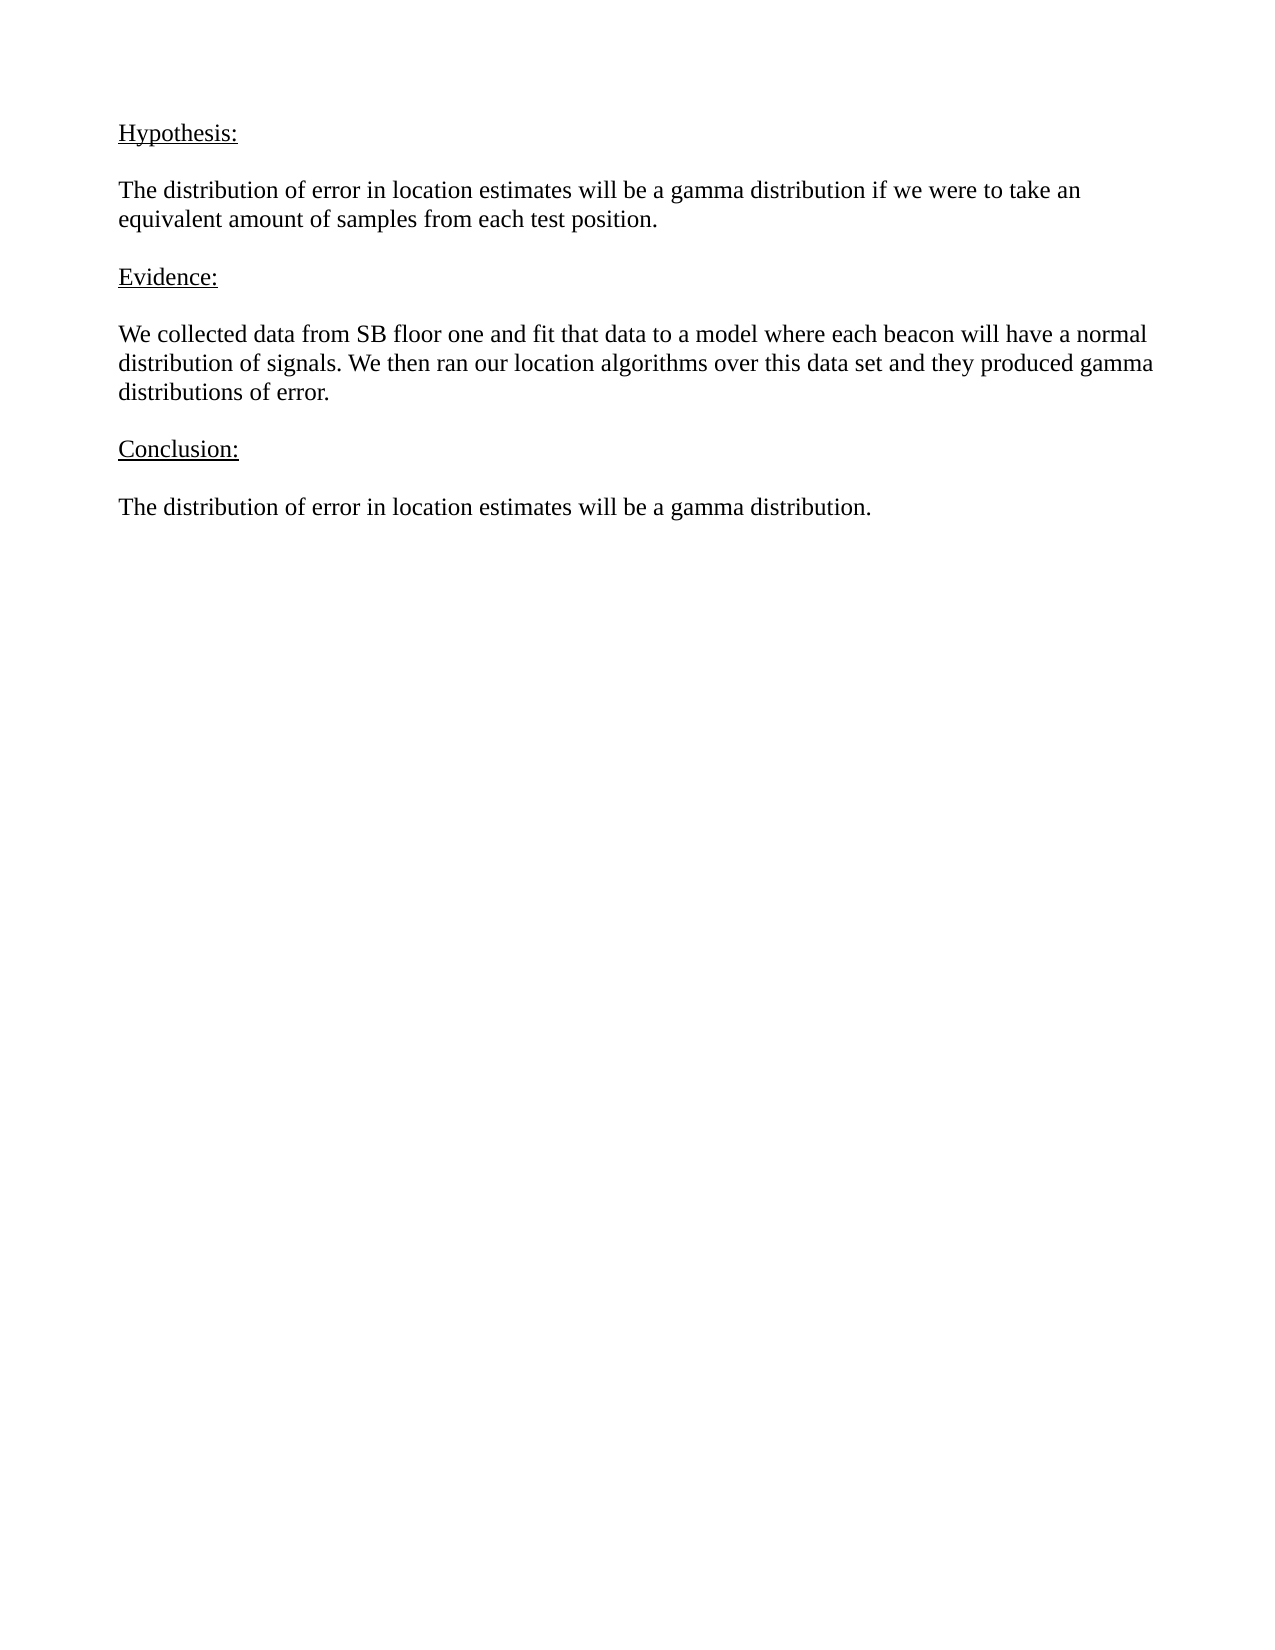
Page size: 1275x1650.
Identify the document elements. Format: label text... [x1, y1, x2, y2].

text The distribution of error in location estimates will be a gamma distribution if we were to take an equivalent amount of samples from each test position. [118, 176, 1157, 233]
text We collected data from SB floor one and fit that data to a model where each beacon will have a normal distribution of signals. We then ran our location algorithms over this data set and they produced gamma distributions of error. [118, 319, 1157, 406]
text The distribution of error in location estimates will be a gamma distribution. [118, 492, 1157, 521]
text Conclusion: [118, 434, 1157, 463]
text Hypothesis: [118, 118, 1157, 147]
text Evidence: [118, 262, 1157, 291]
